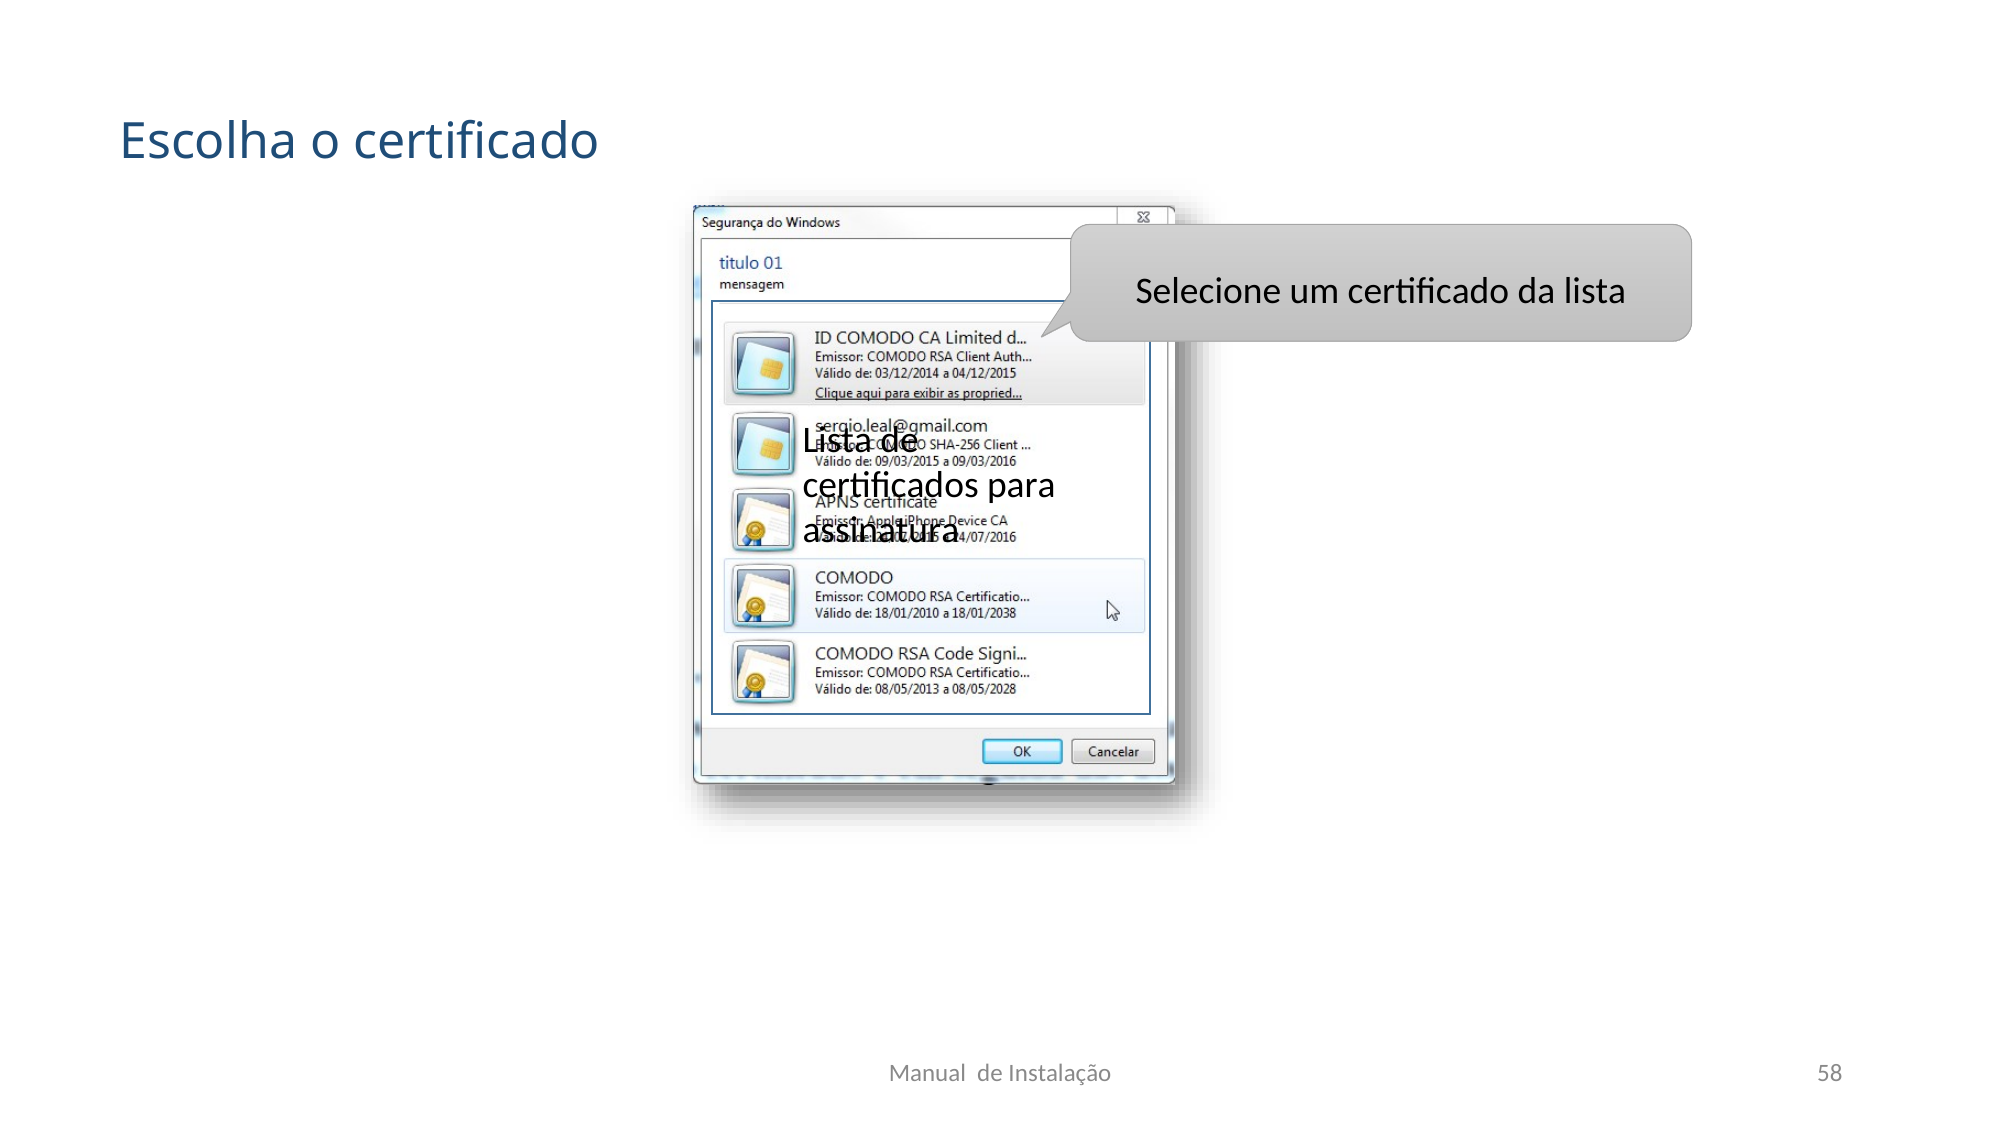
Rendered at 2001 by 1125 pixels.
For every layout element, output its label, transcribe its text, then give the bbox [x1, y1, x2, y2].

subtitle Escolha o certificado [119, 106, 1842, 174]
